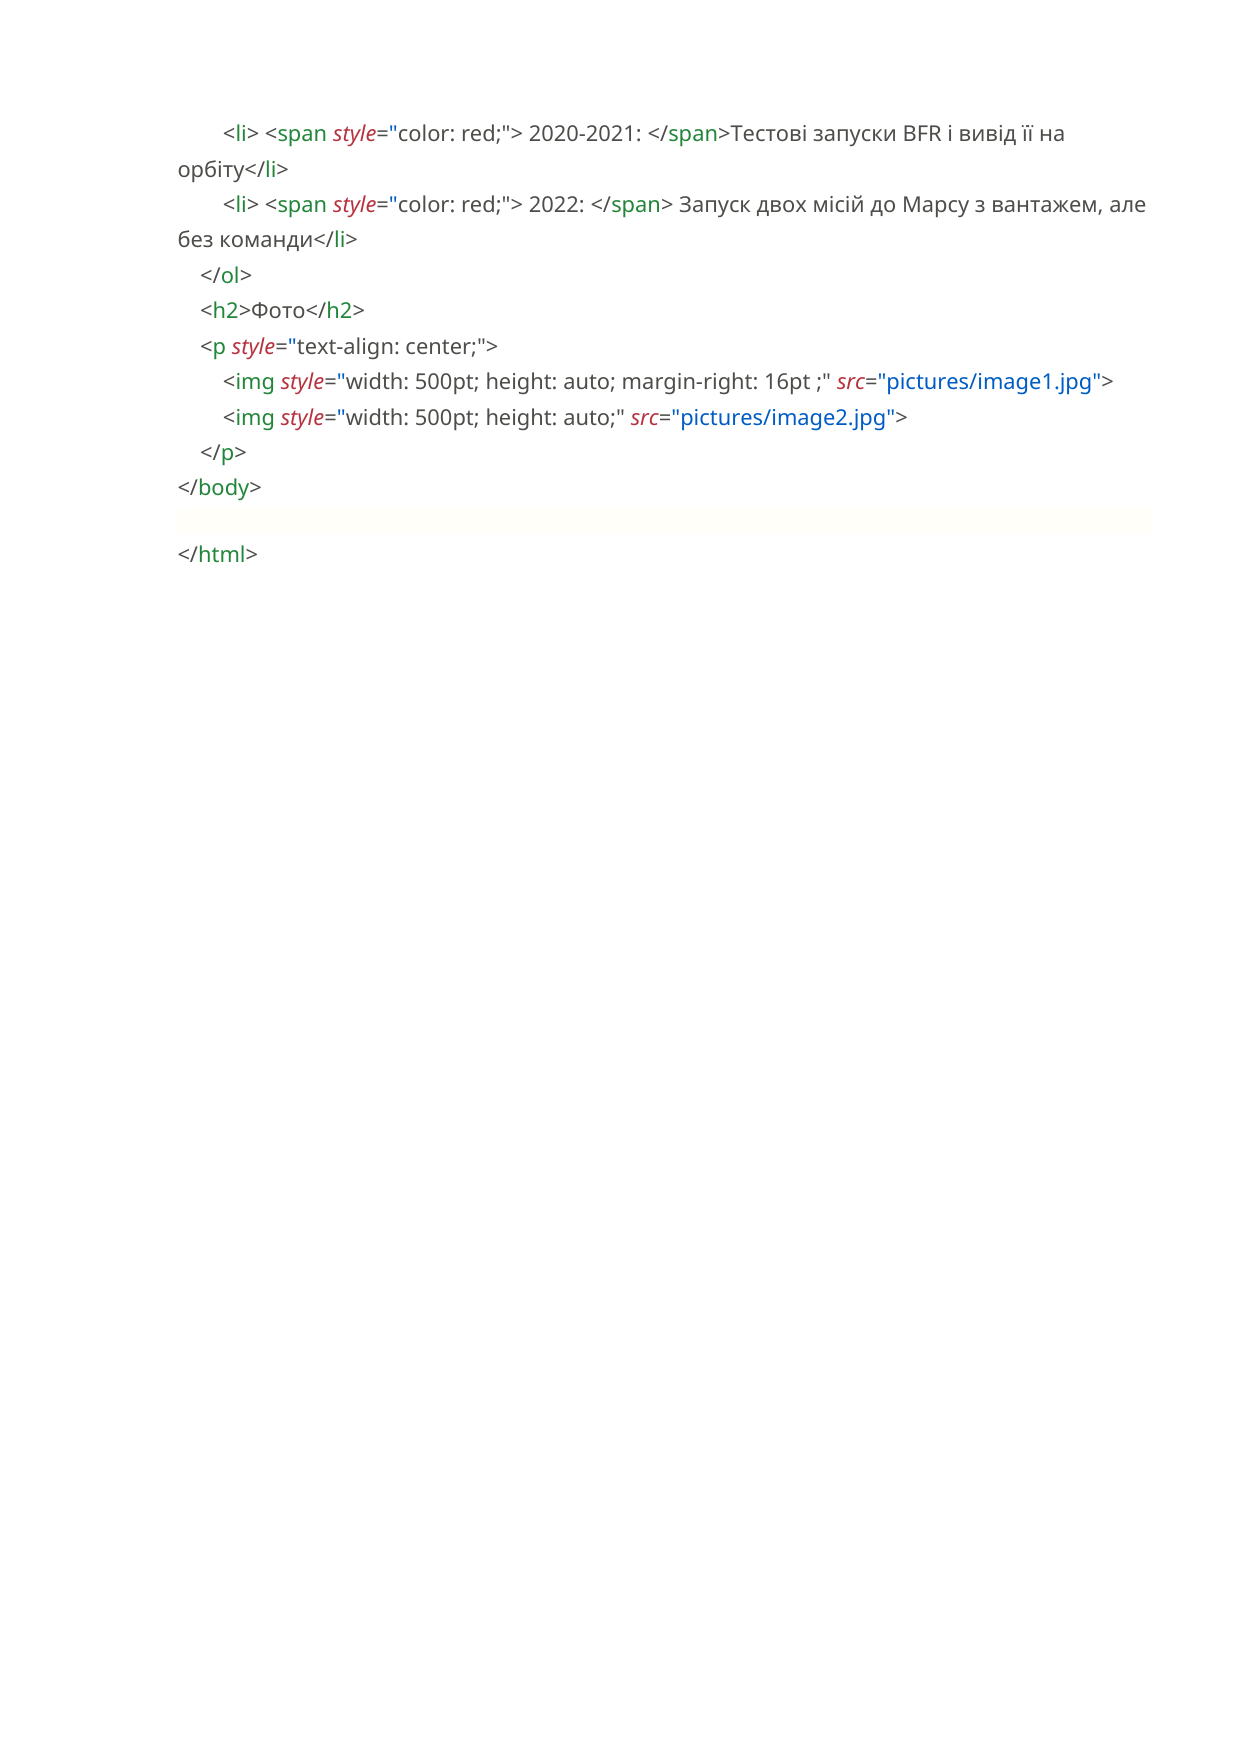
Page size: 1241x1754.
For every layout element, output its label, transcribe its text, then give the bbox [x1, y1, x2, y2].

text <li> <span style="color: red;"> 2020-2021: </span>Тестові запуски BFR і вивід її на орбіту</li> [177, 118, 1152, 183]
text <img style="width: 500pt; height: auto;" src="pictures/image2.jpg"> [177, 401, 1152, 431]
text </body> [177, 472, 1152, 502]
text <h2>Фото</h2> [177, 295, 1152, 325]
text </ol> [177, 260, 1152, 289]
text </html> [177, 539, 1152, 569]
text <p style="text-align: center;"> [177, 331, 1152, 360]
text <img style="width: 500pt; height: auto; margin-right: 16pt ;" src="pictures/image1.jpg"> [177, 366, 1152, 396]
text </p> [177, 437, 1152, 467]
text <li> <span style="color: red;"> 2022: </span> Запуск двох місій до Марсу з вантажем, але без команди</li> [177, 189, 1152, 254]
